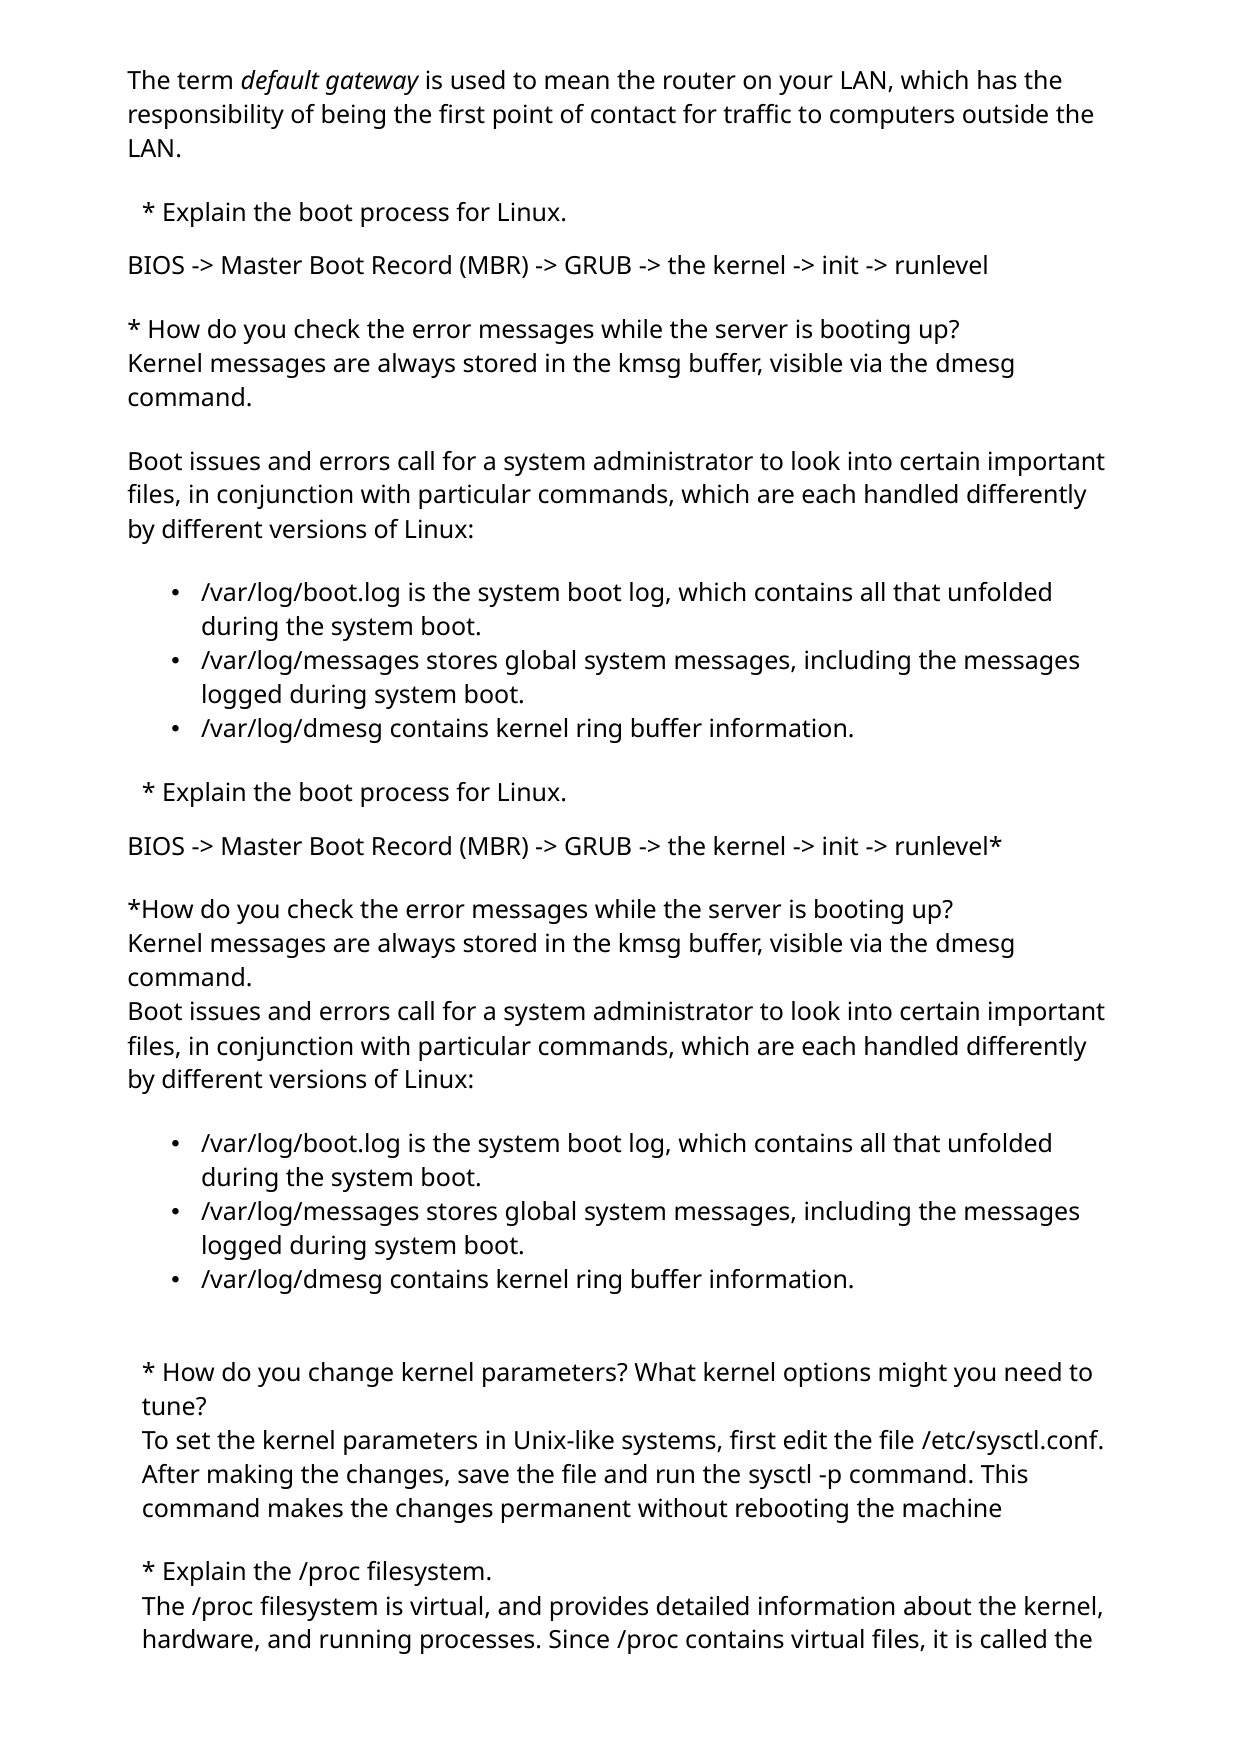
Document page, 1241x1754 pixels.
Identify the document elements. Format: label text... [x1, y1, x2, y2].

list * Explain the /proc filesystem. The /proc filesystem is virtual, and provides detailed information about the kernel, hardware, and running processes. Since /proc contains virtual files, it is called the [112, 1554, 1114, 1656]
list /var/log/messages stores global system messages, including the messages logged during system boot. [171, 1194, 1114, 1262]
list /var/log/boot.log is the system boot log, which contains all that unfolded during the system boot. [171, 575, 1114, 643]
text BIOS -> Master Boot Record (MBR) -> GRUB -> the kernel -> init -> runlevel [127, 248, 1114, 282]
list /var/log/messages stores global system messages, including the messages logged during system boot. [171, 643, 1114, 711]
list /var/log/boot.log is the system boot log, which contains all that unfolded during the system boot. [171, 1126, 1114, 1194]
text Boot issues and errors call for a system administrator to look into certain important files, in conjunction with particular commands, which are each handled differently by different versions of Linux: [127, 443, 1114, 545]
list * Explain the boot process for Linux. [112, 774, 1173, 809]
list * How do you change kernel parameters? What kernel options might you need to tune? To set the kernel parameters in Unix-like systems, first edit the file /etc/sysctl.conf. After making the changes, save the file and run the sysctl -p command. This command makes the changes permanent without rebooting the machine [112, 1354, 1114, 1524]
list /var/log/dmesg contains kernel ring buffer information. [171, 1262, 1114, 1325]
text BIOS -> Master Boot Record (MBR) -> GRUB -> the kernel -> init -> runlevel* [127, 828, 1114, 862]
list /var/log/dmesg contains kernel ring buffer information. [171, 711, 1114, 745]
list * Explain the boot process for Linux. [112, 194, 1173, 228]
text The term default gateway is used to mean the router on your LAN, which has the responsibility of being the first point of contact for traffic to computers outside the LAN. [127, 62, 1114, 165]
text * How do you check the error messages while the server is booting up? Kernel messages are always stored in the kmsg buffer, visible via the dmesg command. [127, 311, 1114, 414]
text *How do you check the error messages while the server is booting up? Kernel messages are always stored in the kmsg buffer, visible via the dmesg command. Boot issues and errors call for a system administrator to look into certain important files, in conjunction with particular commands, which are each handled differently by different versions of Linux: [127, 892, 1114, 1096]
